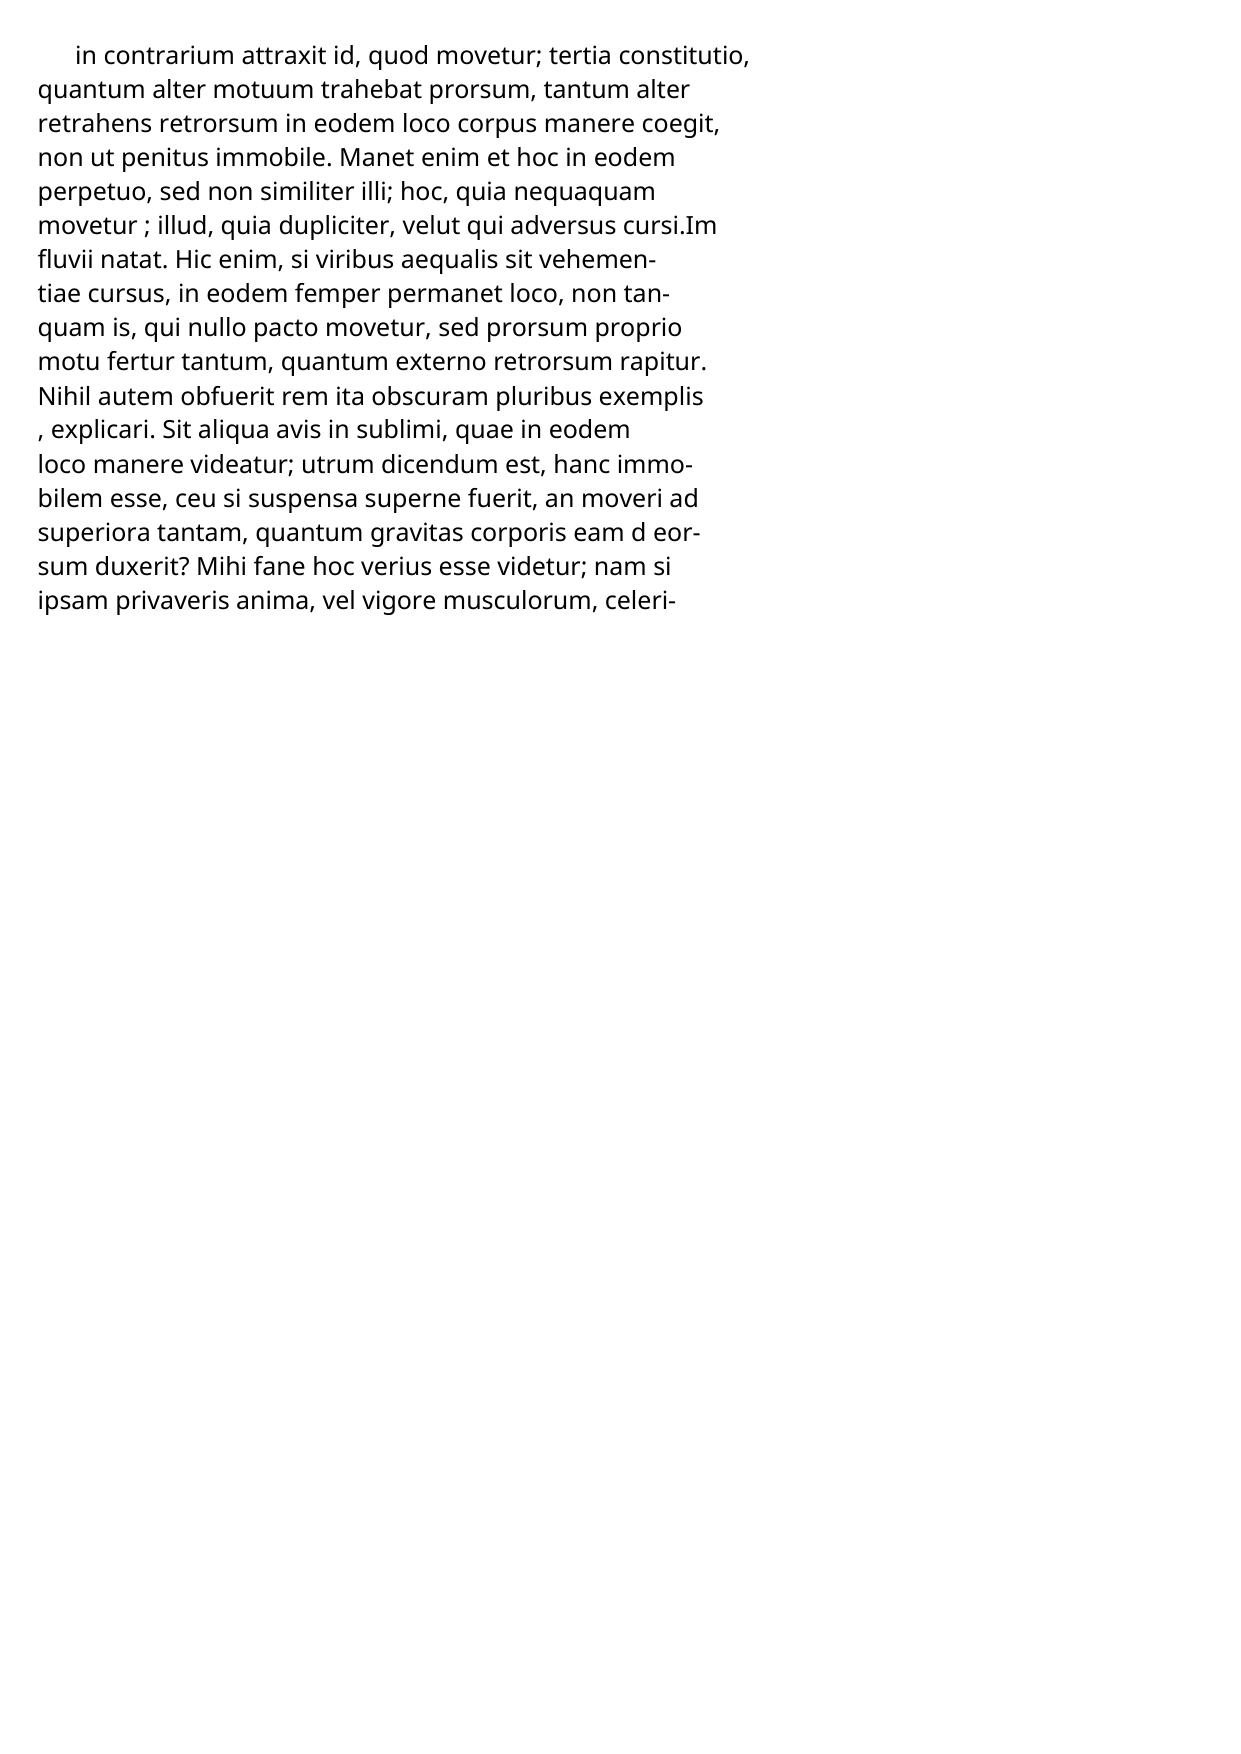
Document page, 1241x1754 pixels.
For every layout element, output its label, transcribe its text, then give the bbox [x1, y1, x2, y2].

text in contrarium attraxit id, quod movetur; tertia constitutio, quantum alter motuum trahebat prorsum, tantum alter retrahens retrorsum in eodem loco corpus manere coegit, non ut penitus immobile. Manet enim et hoc in eodem perpetuo, sed non similiter illi; hoc, quia nequaquam movetur ; illud, quia dupliciter, velut qui adversus cursi.Im fluvii natat. Hic enim, si viribus aequalis sit vehemen- tiae cursus, in eodem femper permanet loco, non tan- quam is, qui nullo pacto movetur, sed prorsum proprio motu fertur tantum, quantum externo retrorsum rapitur. Nihil autem obfuerit rem ita obscuram pluribus exemplis , explicari. Sit aliqua avis in sublimi, quae in eodem loco manere videatur; utrum dicendum est, hanc immo- bilem esse, ceu si suspensa superne fuerit, an moveri ad superiora tantam, quantum gravitas corporis eam d eor- sum duxerit? Mihi fane hoc verius esse videtur; nam si ipsam privaveris anima, vel vigore musculorum, celeri- [37, 37, 1203, 617]
